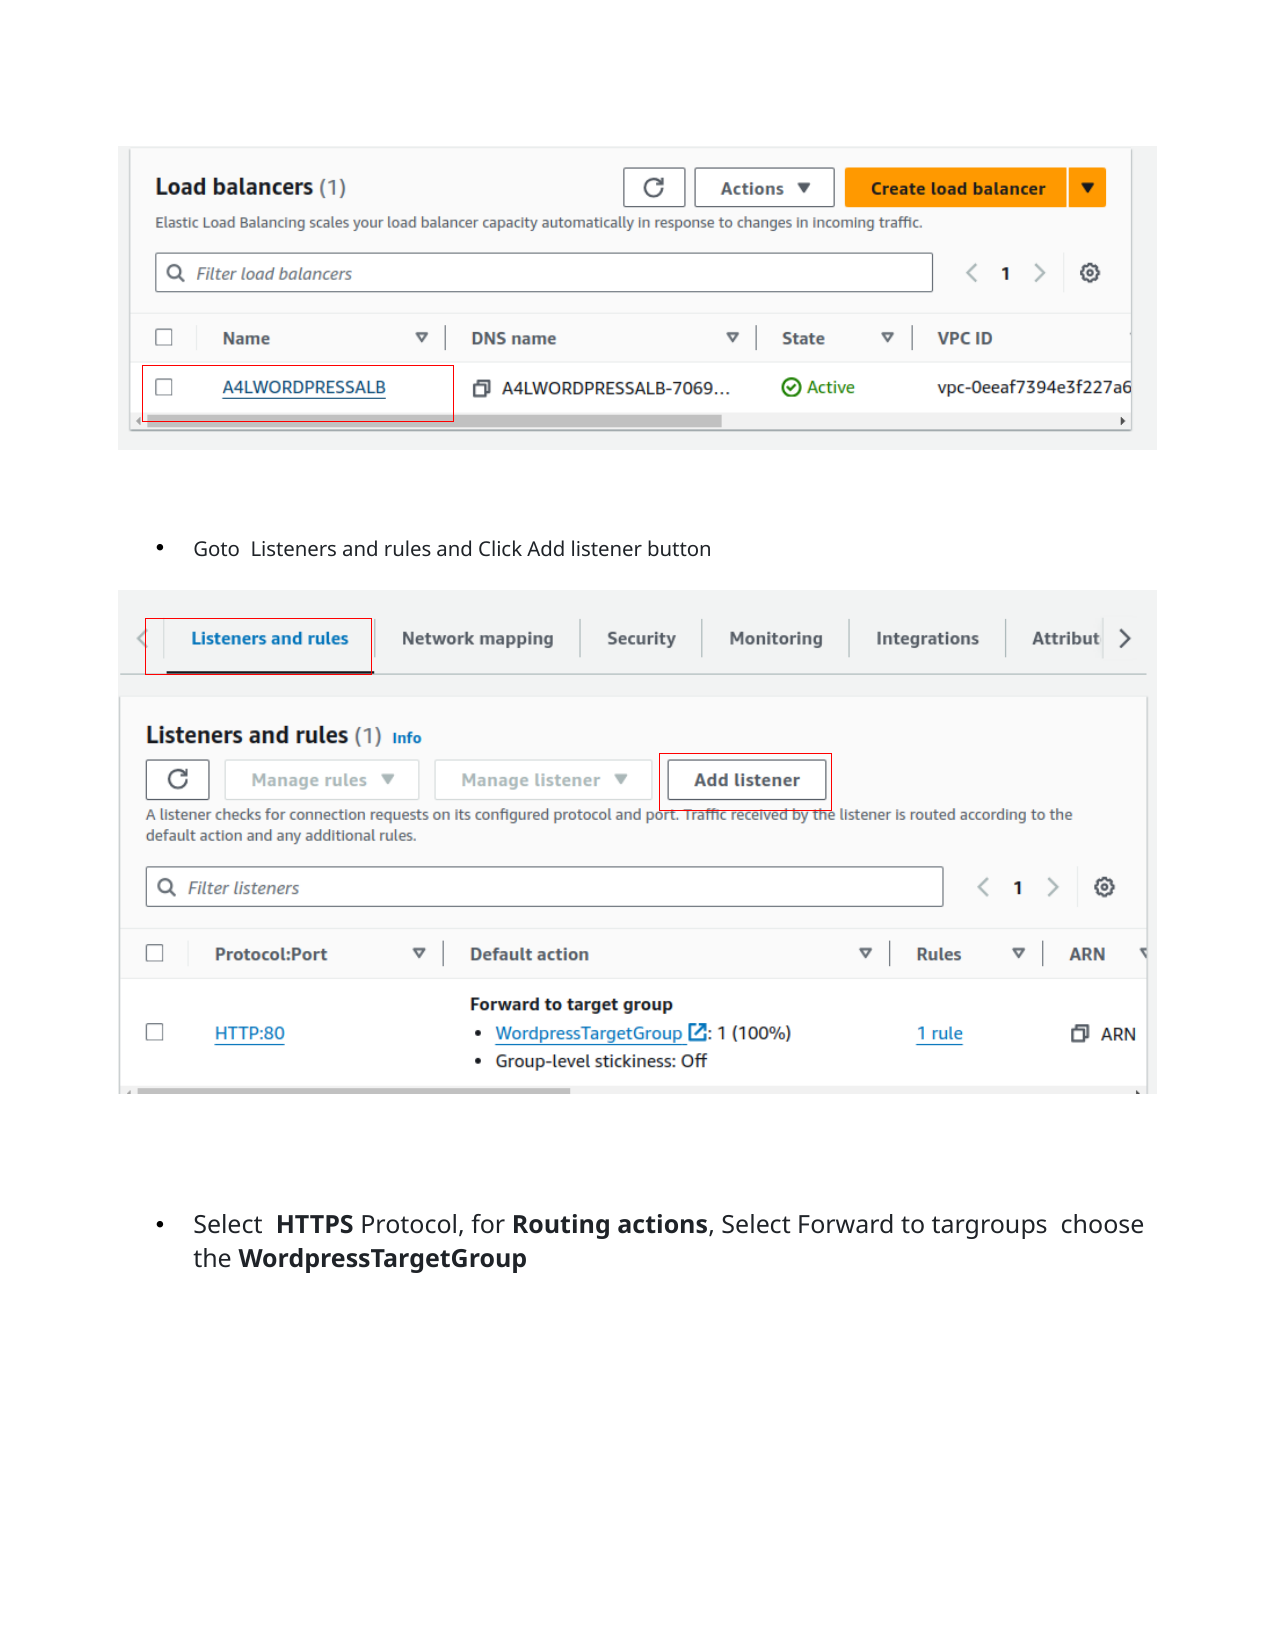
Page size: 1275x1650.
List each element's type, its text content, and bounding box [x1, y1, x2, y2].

picture [118, 590, 1157, 1094]
list Select HTTPS Protocol, for Routing actions, Select Forward to targroups choose the WordpressTargetGroup [156, 1207, 1157, 1275]
picture [118, 146, 1157, 450]
list Goto Listeners and rules and Click Add listener button [156, 534, 1157, 562]
